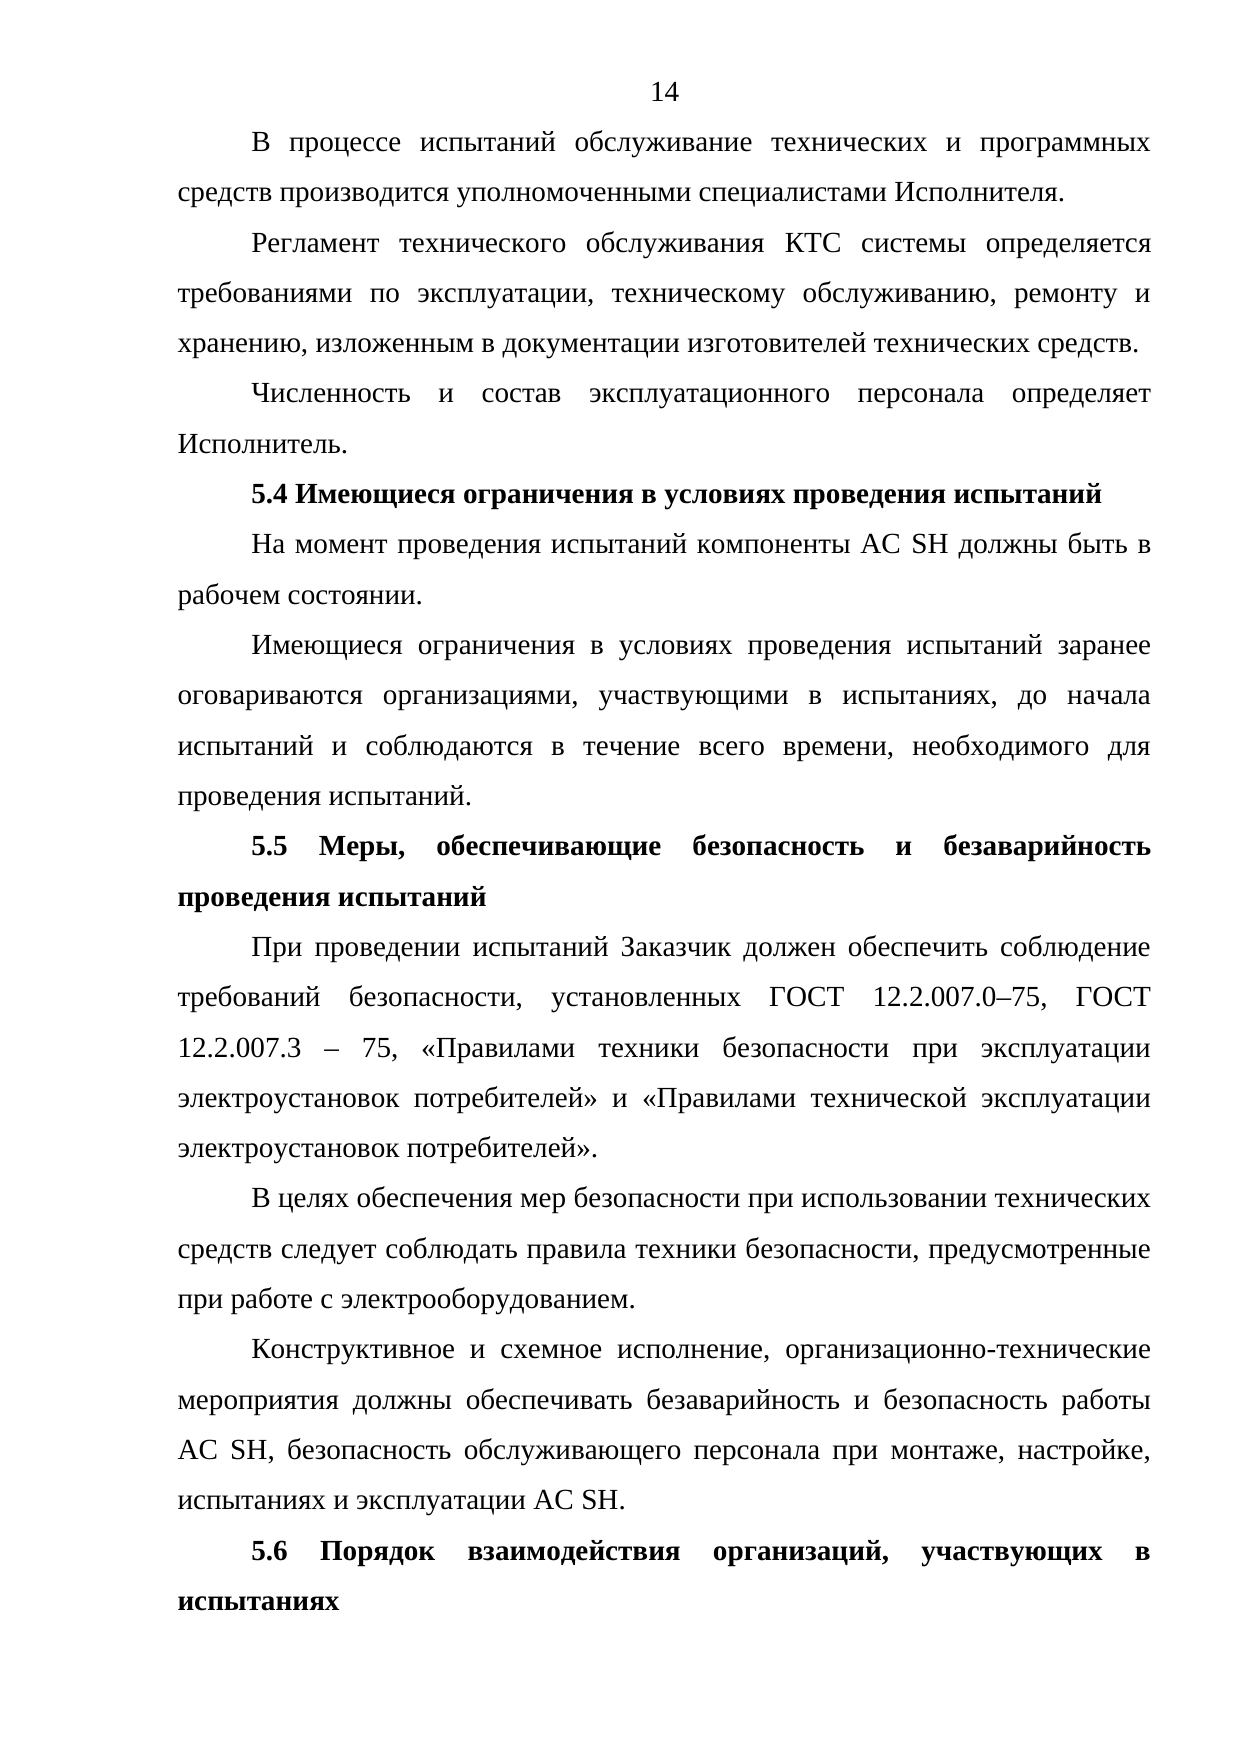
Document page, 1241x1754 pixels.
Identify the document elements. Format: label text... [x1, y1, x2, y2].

text В процессе испытаний обслуживание технических и программных средств производится уполномоченными специалистами Исполнителя. [177, 124, 1152, 208]
text При проведении испытаний Заказчик должен обеспечить соблюдение требований безопасности, установленных ГОСТ 12.2.007.0–75, ГОСТ 12.2.007.3 – 75, «Правилами техники безопасности при эксплуатации электроустановок потребителей» и «Правилами технической эксплуатации электроустановок потребителей». [177, 929, 1152, 1164]
text На момент проведения испытаний компоненты АС SH должны быть в рабочем состоянии. [177, 527, 1152, 610]
text Конструктивное и схемное исполнение, организационно-технические мероприятия должны обеспечивать безаварийность и безопасность работы АС SH, безопасность обслуживающего персонала при монтаже, настройке, испытаниях и эксплуатации АС SH. [177, 1332, 1152, 1516]
text Имеющиеся ограничения в условиях проведения испытаний заранее оговариваются организациями, участвующими в испытаниях, до начала испытаний и соблюдаются в течение всего времени, необходимого для проведения испытаний. [177, 627, 1152, 812]
text 5.6 Порядок взаимодействия организаций, участвующих в испытаниях [177, 1533, 1152, 1617]
text 5.4 Имеющиеся ограничения в условиях проведения испытаний [177, 476, 1152, 510]
text В целях обеспечения мер безопасности при использовании технических средств следует соблюдать правила техники безопасности, предусмотренные при работе с электрооборудованием. [177, 1181, 1152, 1315]
text 5.5 Меры, обеспечивающие безопасность и безаварийность проведения испытаний [177, 828, 1152, 912]
text Численность и состав эксплуатационного персонала определяет Исполнитель. [177, 376, 1152, 459]
text Регламент технического обслуживания КТС системы определяется требованиями по эксплуатации, техническому обслуживанию, ремонту и хранению, изложенным в документации изготовителей технических средств. [177, 225, 1152, 359]
